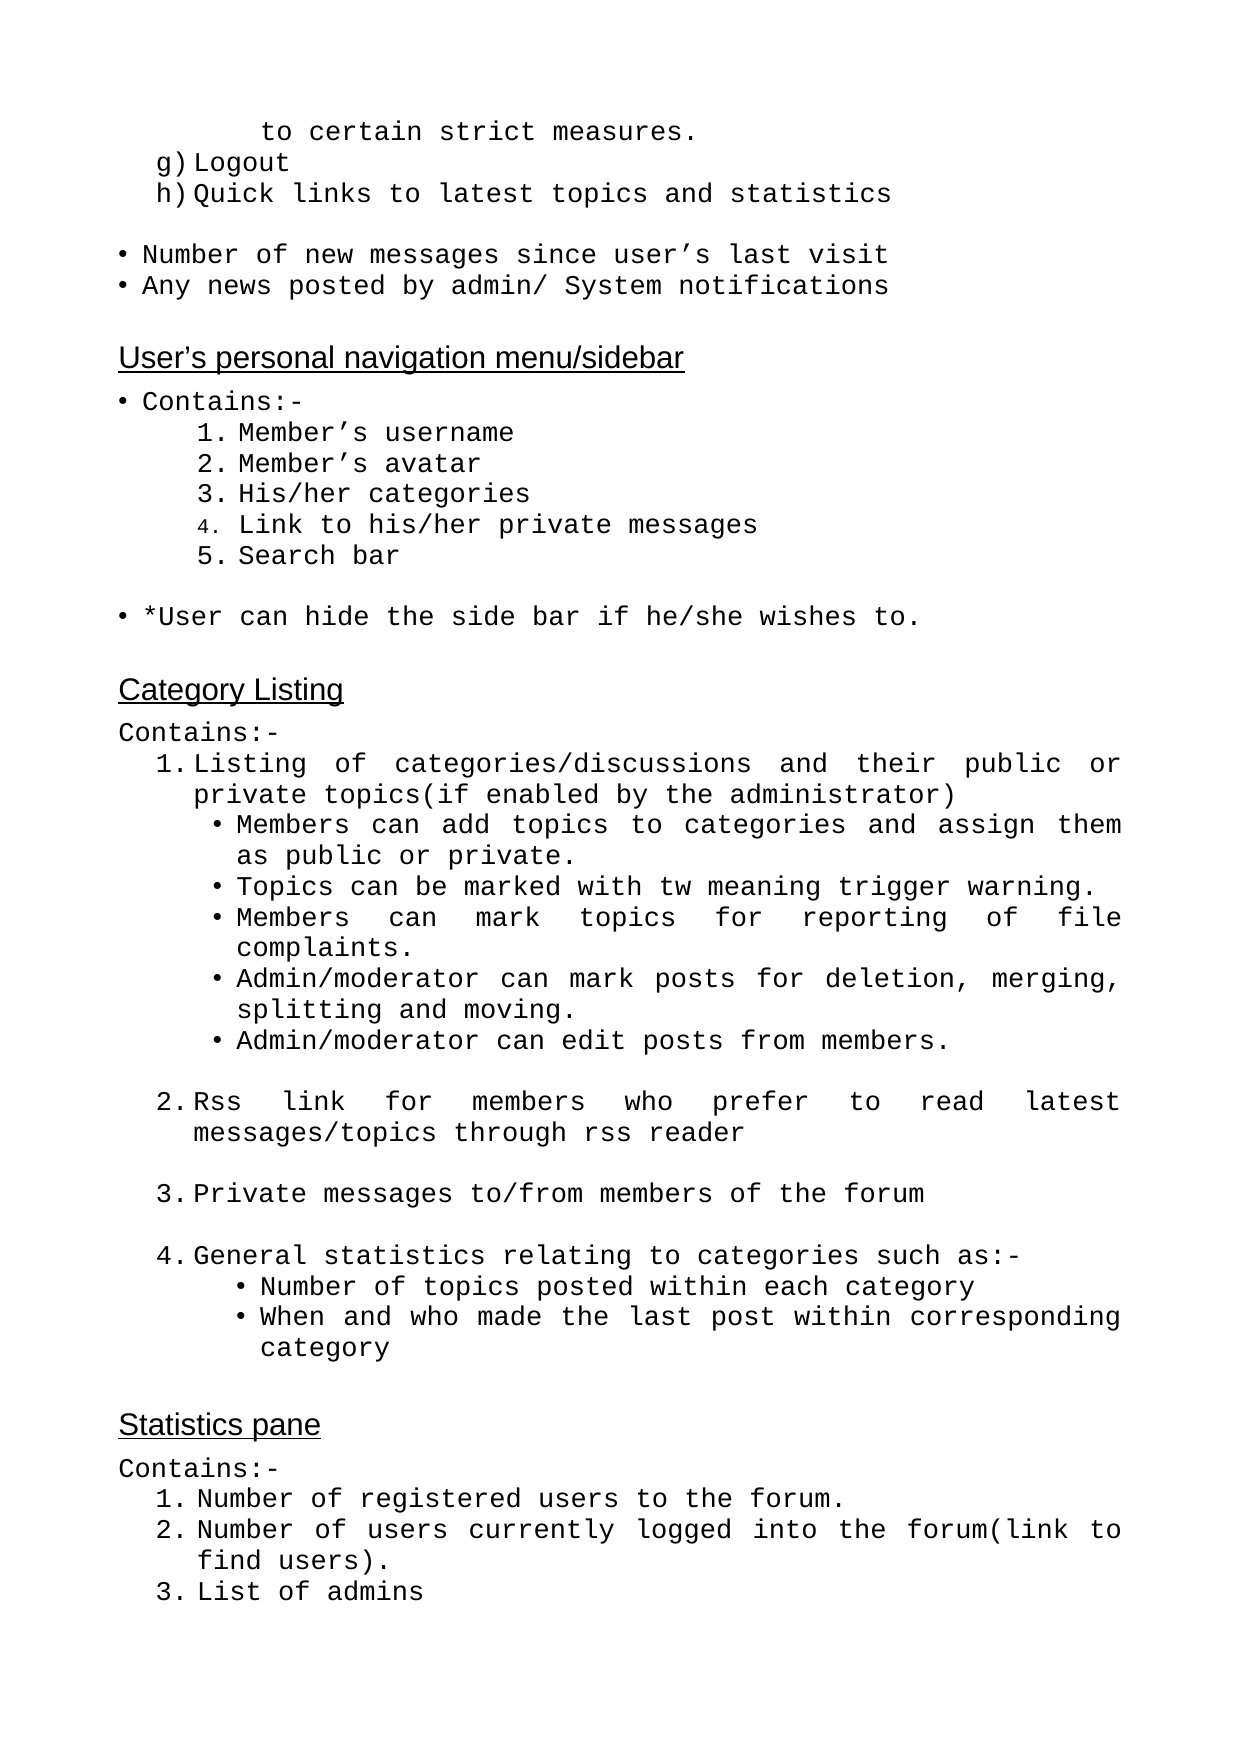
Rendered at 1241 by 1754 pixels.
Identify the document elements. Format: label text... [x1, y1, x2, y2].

list Quick links to latest topics and statistics [156, 179, 1122, 210]
list Admin/moderator can mark posts for deletion, merging, splitting and moving. [213, 965, 1122, 1026]
subtitle Statistics pane [118, 1406, 1122, 1442]
subtitle User’s personal navigation menu/sidebar [118, 339, 1122, 375]
list Number of new messages since user’s last visit [118, 241, 1122, 272]
list to certain strict measures. [236, 118, 1122, 149]
list Number of registered users to the forum. [155, 1485, 1122, 1516]
list Topics can be marked with tw meaning trigger warning. [213, 873, 1122, 903]
list His/her categories [197, 480, 1122, 511]
list Search bar [197, 542, 1122, 572]
list General statistics relating to categories such as:- [156, 1242, 1122, 1272]
list List of admins [155, 1577, 1122, 1608]
list Member’s username [197, 419, 1122, 449]
list When and who made the last post within corresponding category [236, 1303, 1122, 1364]
text Contains:- [118, 719, 1122, 750]
list Members can add topics to categories and assign them as public or private. [213, 811, 1122, 873]
text Contains:- [118, 1454, 1122, 1485]
list Private messages to/from members of the forum [156, 1180, 1122, 1211]
list Number of users currently logged into the forum(link to find users). [155, 1516, 1122, 1577]
list Link to his/her private messages [197, 511, 1122, 542]
list *User can hide the side bar if he/she wishes to. [118, 603, 1122, 634]
list Rss link for members who prefer to read latest messages/topics through rss reader [156, 1088, 1122, 1149]
list Contains:- [118, 388, 1122, 419]
list Number of topics posted within each category [236, 1272, 1122, 1303]
list Logout [156, 149, 1122, 179]
list Any news posted by admin/ System notifications [118, 272, 1122, 302]
subtitle Category Listing [118, 671, 1122, 707]
list Members can mark topics for reporting of file complaints. [213, 903, 1122, 965]
list Member’s avatar [197, 449, 1122, 480]
list Admin/moderator can edit posts from members. [213, 1026, 1122, 1057]
list Listing of categories/discussions and their public or private topics(if enabled by the administrator) [156, 750, 1122, 811]
